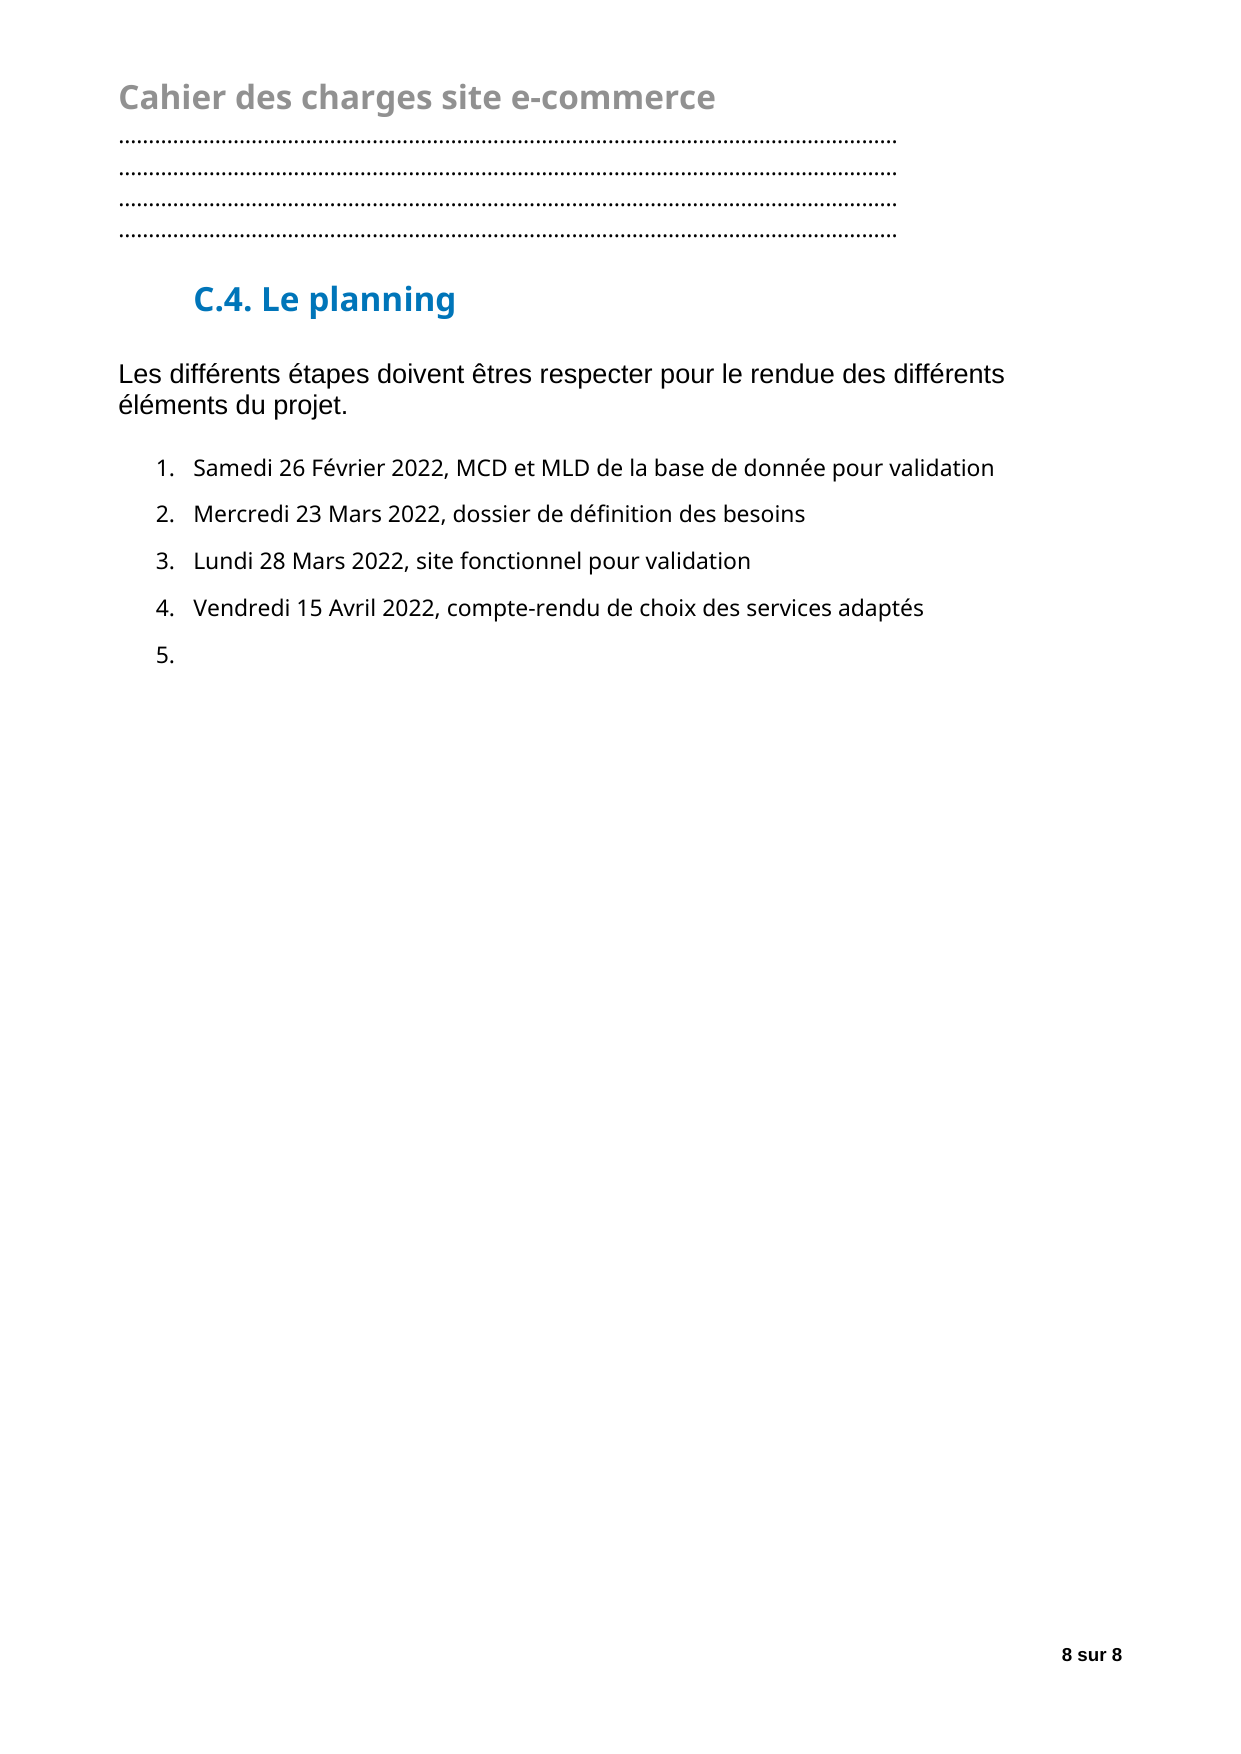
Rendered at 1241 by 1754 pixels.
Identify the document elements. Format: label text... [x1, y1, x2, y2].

list Samedi 26 Février 2022, MCD et MLD de la base de donnée pour validation [156, 452, 1122, 483]
list Lundi 28 Mars 2022, site fonctionnel pour validation [156, 545, 1122, 577]
list Mercredi 23 Mars 2022, dossier de définition des besoins [156, 498, 1122, 530]
text ………………………………………………………………………………………………………………… ………………………………………………………………………………………………………………… [118, 182, 1122, 244]
list Vendredi 15 Avril 2022, compte-rendu de choix des services adaptés [156, 592, 1122, 623]
text ………………………………………………………………………………………………………………… ………………………………………………………………………………………………………………… [118, 119, 1122, 182]
subtitle C.4. Le planning [118, 276, 1122, 321]
text Les différents étapes doivent êtres respecter pour le rendue des différents éléments du projet. [118, 358, 1122, 420]
